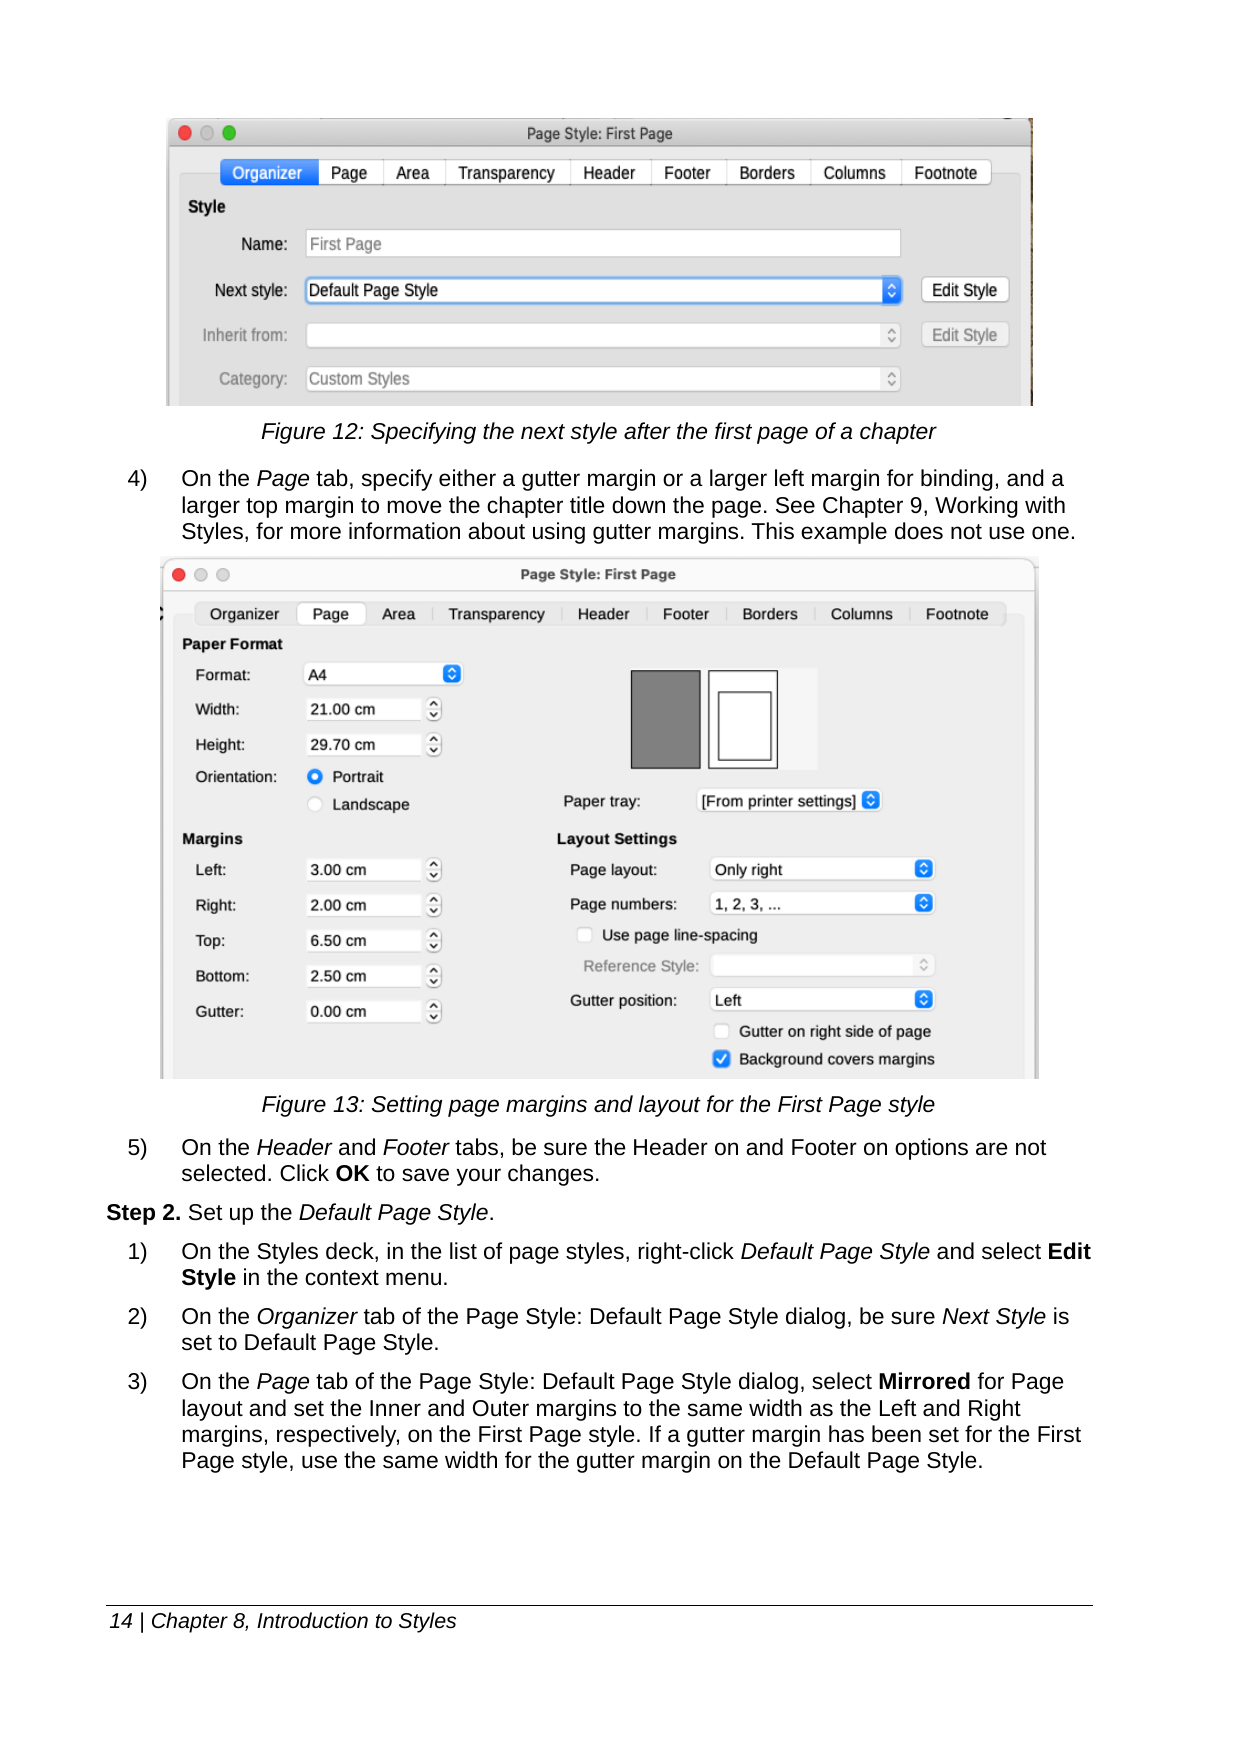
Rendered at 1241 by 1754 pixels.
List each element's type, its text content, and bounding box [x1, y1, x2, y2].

list On the Organizer tab of the Page Style: Default Page Style dialog, be sure Next Style is set to Default Page Style. [148, 1303, 1093, 1356]
text Figure 13: Setting page margins and layout for the First Page style [156, 1091, 1043, 1117]
picture [166, 118, 1033, 406]
list On the Styles deck, in the list of page styles, right-click Default Page Style and select Edit Style in the context menu. [148, 1238, 1093, 1290]
list On the Page tab, specify either a gutter margin or a larger left margin for binding, and a larger top margin to move the chapter title down the page. See Chapter 9, Working with Styles, for more information about using gutter margins. This example does not use one. [148, 465, 1093, 544]
picture [160, 556, 1039, 1079]
text Figure 12: Specifying the next style after the first page of a chapter [166, 418, 1033, 444]
list On the Header and Footer tabs, be sure the Header on and Footer on options are not selected. Click OK to save your changes. [148, 1134, 1093, 1186]
text Step 2. Set up the Default Page Style. [106, 1199, 1093, 1225]
list On the Page tab of the Page Style: Default Page Style dialog, select Mirrored for Page layout and set the Inner and Outer margins to the same width as the Left and Right margins, respectively, on the First Page style. If a gutter margin has been set for the First Page style, use the same width for the gutter margin on the Default Page Style. [148, 1368, 1093, 1473]
